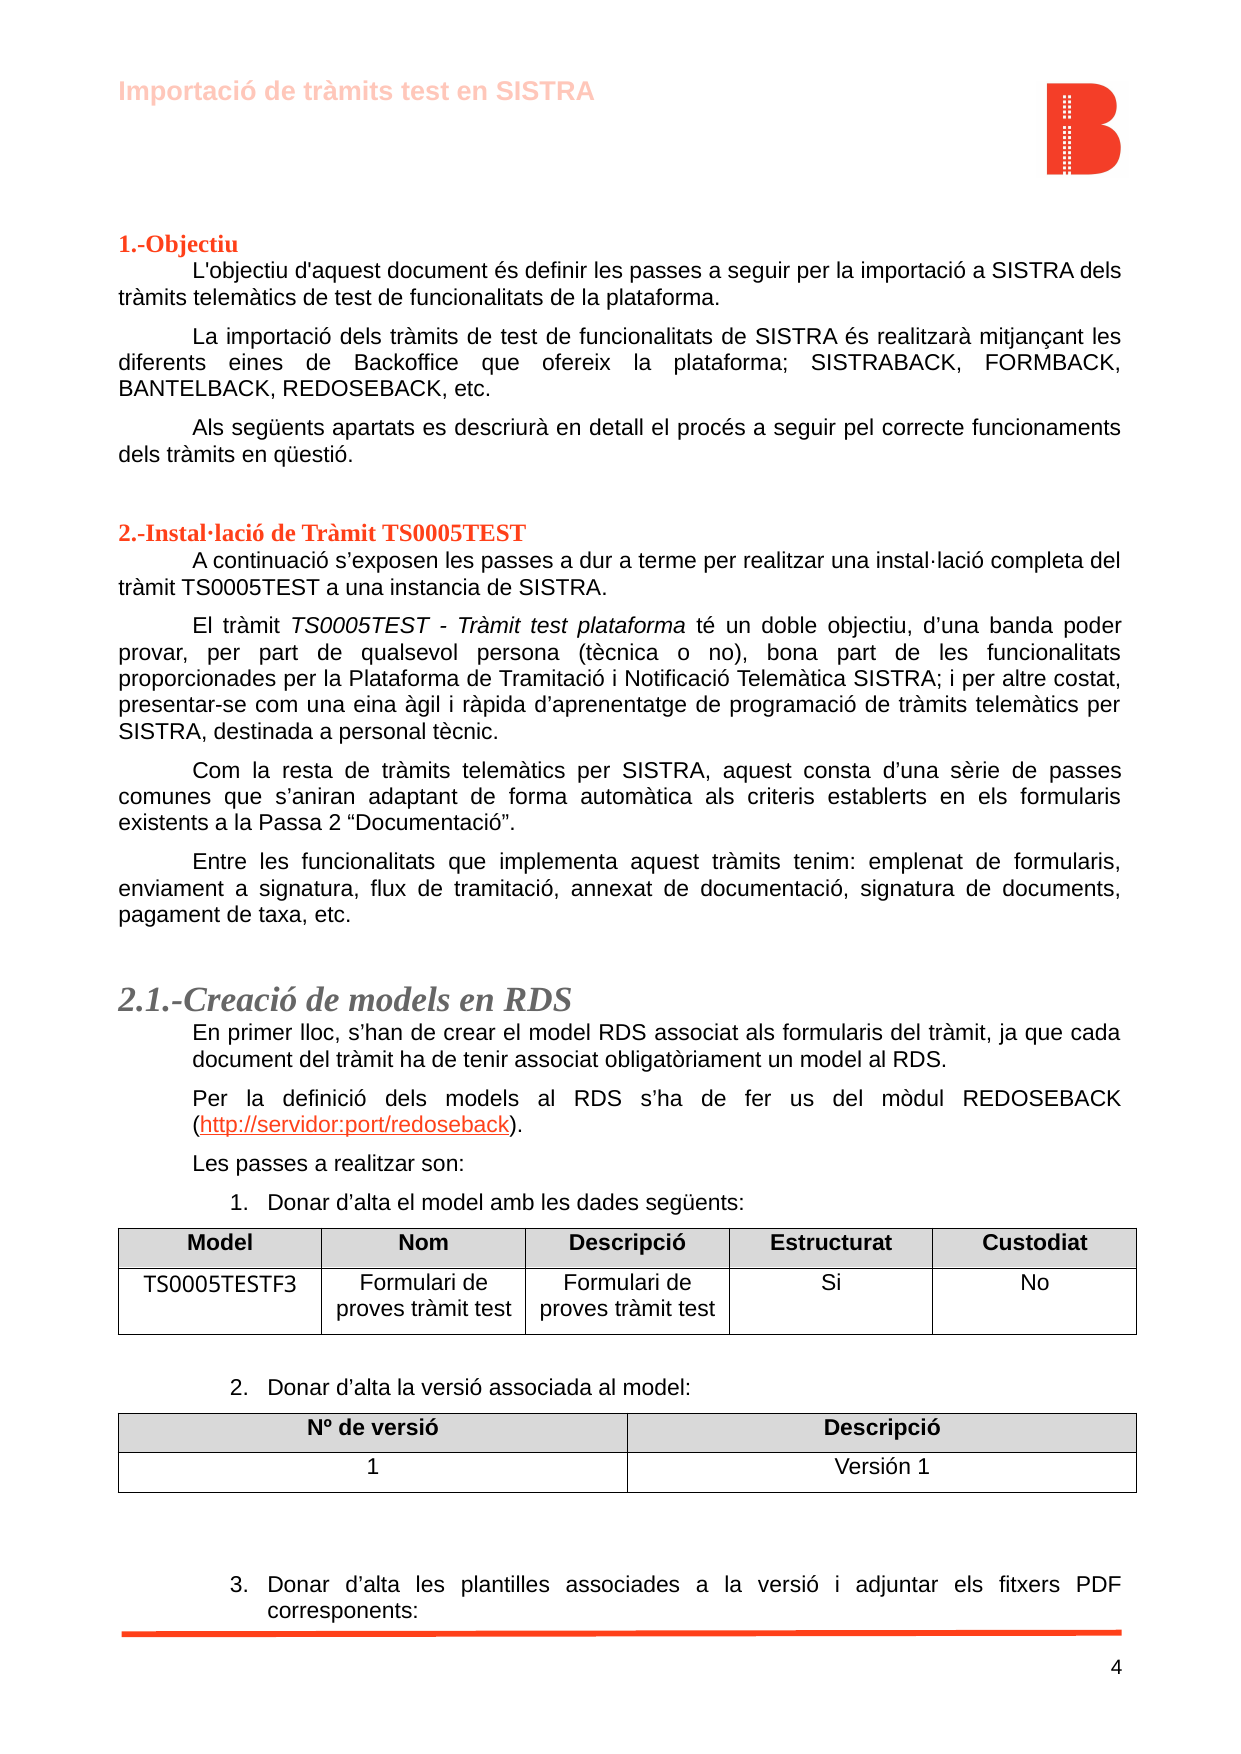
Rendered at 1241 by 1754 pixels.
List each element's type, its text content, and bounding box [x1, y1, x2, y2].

table_header Nº de versió [119, 1414, 627, 1452]
list Donar d’alta les plantilles associades a la versió i adjuntar els fitxers PDF corresponents: [229, 1571, 1122, 1624]
table_cell TS0005TESTF3 [119, 1269, 321, 1334]
table_header Custodiat [933, 1229, 1136, 1267]
table_header Estructurat [730, 1229, 932, 1267]
text Com la resta de tràmits telemàtics per SISTRA, aquest consta d’una sèrie de passes comunes que s’aniran adaptant de forma automàtica als criteris establerts en els formularis existents a la Passa 2 “Documentació”. [118, 757, 1122, 836]
table_cell Versión 1 [628, 1453, 1136, 1492]
table_cell No [933, 1269, 1136, 1334]
text En primer lloc, s’han de crear el model RDS associat als formularis del tràmit, ja que cada document del tràmit ha de tenir associat obligatòriament un model al RDS. [192, 1019, 1122, 1072]
text El tràmit TS0005TEST - Tràmit test plataforma té un doble objectiu, d’una banda poder provar, per part de qualsevol persona (tècnica o no), bona part de les funcionalitats proporcionades per la Plataforma de Tramitació i Notificació Telemàtica SISTRA; i per altre costat, presentar-se com una eina àgil i ràpida d’aprenentatge de programació de tràmits telemàtics per SISTRA, destinada a personal tècnic. [118, 612, 1122, 744]
subtitle Creació de models en RDS [118, 978, 1122, 1019]
text La importació dels tràmits de test de funcionalitats de SISTRA és realitzarà mitjançant les diferents eines de Backoffice que ofereix la plataforma; SISTRABACK, FORMBACK, BANTELBACK, REDOSEBACK, etc. [118, 323, 1122, 402]
picture [1036, 81, 1130, 178]
text Als següents apartats es descriurà en detall el procés a seguir pel correcte funcionaments dels tràmits en qüestió. [118, 414, 1122, 467]
text Entre les funcionalitats que implementa aquest tràmits tenim: emplenat de formularis, enviament a signatura, flux de tramitació, annexat de documentació, signatura de documents, pagament de taxa, etc. [118, 848, 1122, 927]
text Les passes a realitzar son: [192, 1150, 1122, 1176]
text L'objectiu d'aquest document és definir les passes a seguir per la importació a SISTRA dels tràmits telemàtics de test de funcionalitats de la plataforma. [118, 257, 1122, 310]
table_cell Formulari de proves tràmit test [526, 1269, 729, 1334]
subtitle Instal·lació de Tràmit TS0005TEST [118, 518, 1122, 547]
table_header Model [119, 1229, 321, 1267]
subtitle Objectiu [118, 229, 1122, 257]
table_header Descripció [628, 1414, 1136, 1452]
list Donar d’alta la versió associada al model: [229, 1373, 1122, 1400]
table_cell Formulari de proves tràmit test [322, 1269, 525, 1334]
table_header Descripció [526, 1229, 729, 1267]
table_cell Si [730, 1269, 932, 1334]
table_header Nom [322, 1229, 525, 1267]
text Per la definició dels models al RDS s’ha de fer us del mòdul REDOSEBACK (http://servidor:port/redoseback). [192, 1084, 1122, 1137]
table_cell 1 [119, 1453, 627, 1492]
list Donar d’alta el model amb les dades següents: [229, 1189, 1122, 1215]
text A continuació s’exposen les passes a dur a terme per realitzar una instal·lació completa del tràmit TS0005TEST a una instancia de SISTRA. [118, 547, 1122, 600]
